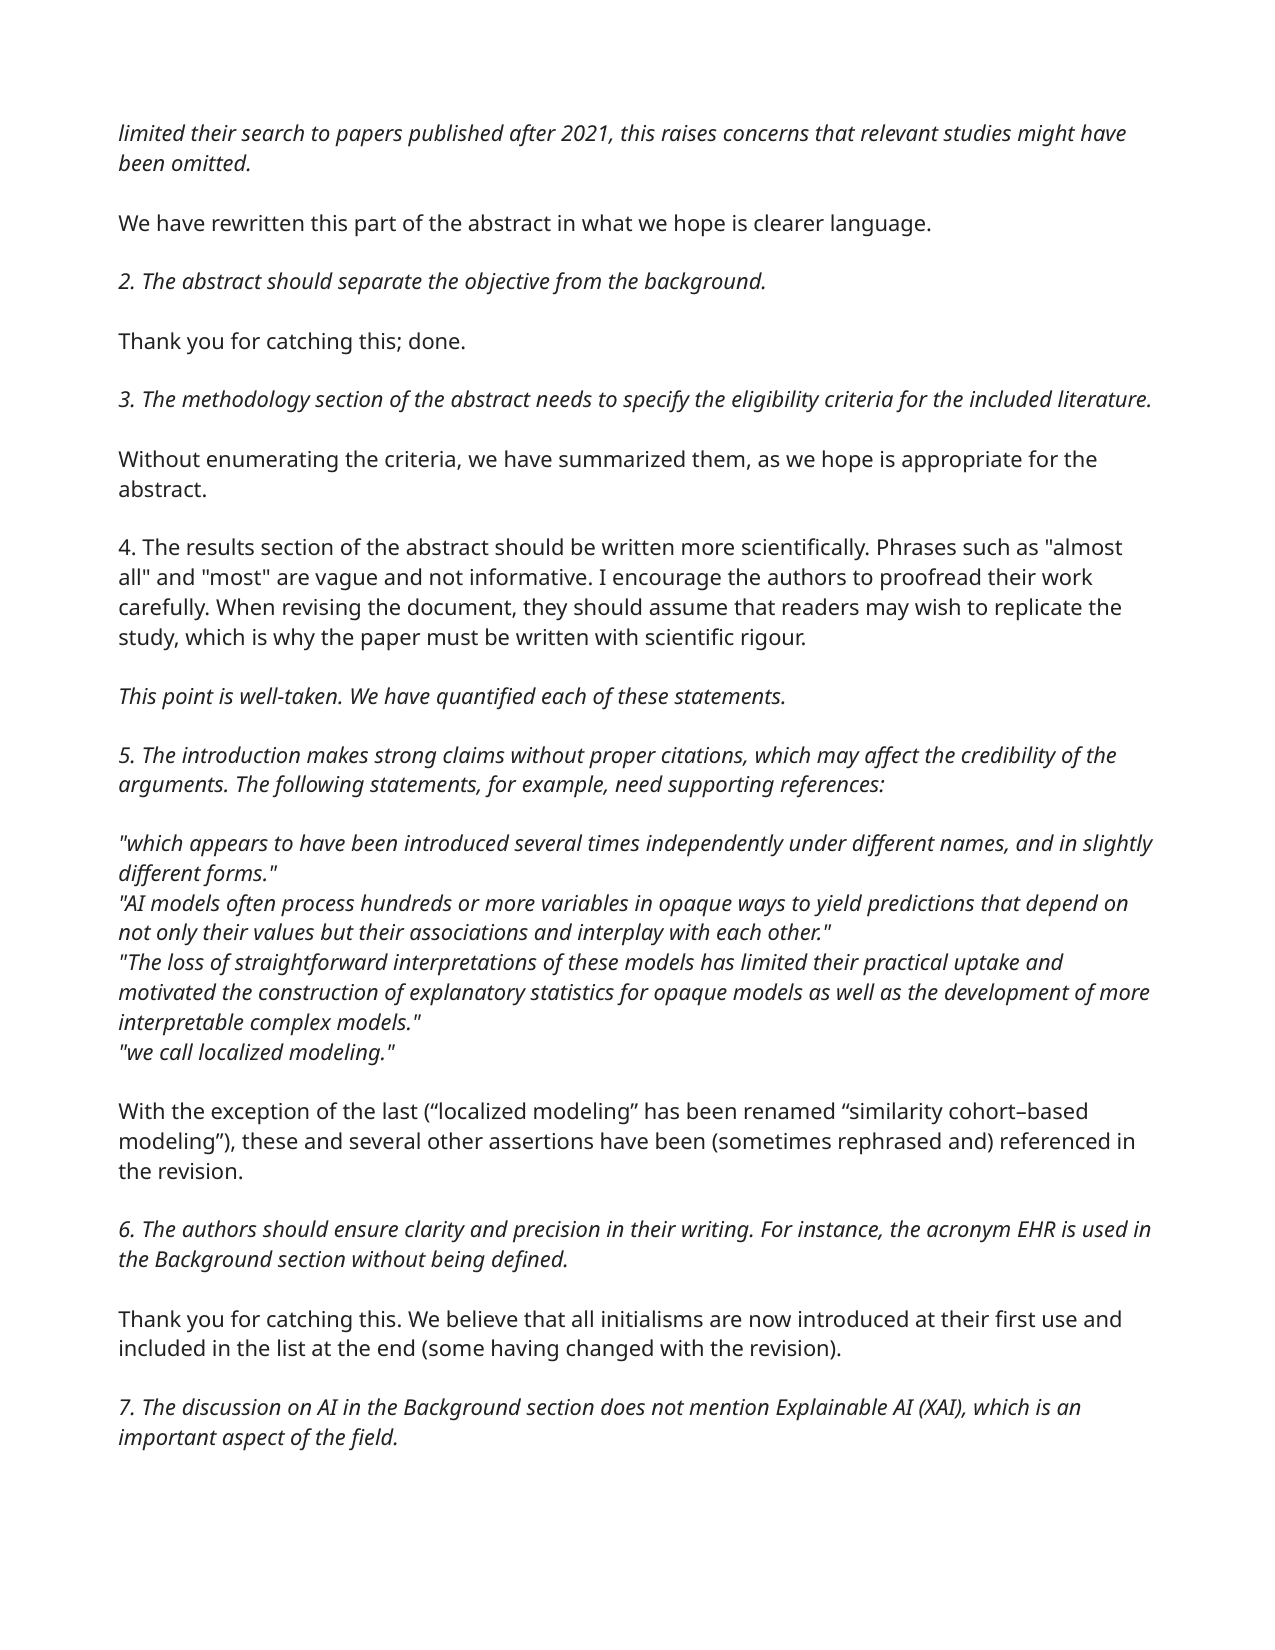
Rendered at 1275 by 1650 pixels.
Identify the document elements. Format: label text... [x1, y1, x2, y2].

text We have rewritten this part of the abstract in what we hope is clearer language. 2. The abstract should separate the objective from the background. [118, 207, 1157, 296]
text Thank you for catching this. We believe that all initialisms are now introduced at their first use and included in the list at the end (some having changed with the revision). 7. The discussion on AI in the Background section does not mention Explainable AI (XAI), which is an important aspect of the field. [118, 1303, 1157, 1451]
text With the exception of the last (“localized modeling” has been renamed “similarity cohort–based modeling”), these and several other assertions have been (sometimes rephrased and) referenced in the revision. 6. The authors should ensure clarity and precision in their writing. For instance, the acronym EHR is used in the Background section without being defined. [118, 1096, 1157, 1274]
text Without enumerating the criteria, we have summarized them, as we hope is appropriate for the abstract. 4. The results section of the abstract should be written more scientifically. Phrases such as "almost all" and "most" are vague and not informative. I encourage the authors to proofread their work carefully. When revising the document, they should assume that readers may wish to replicate the study, which is why the paper must be written with scientific rigour. [118, 444, 1157, 651]
text Thank you for catching this; done. 3. The methodology section of the abstract needs to specify the eligibility criteria for the included literature. [118, 326, 1157, 414]
text limited their search to papers published after 2021, this raises concerns that relevant studies might have been omitted. [118, 118, 1157, 178]
text This point is well-taken. We have quantified each of these statements. 5. The introduction makes strong claims without proper citations, which may affect the credibility of the arguments. The following statements, for example, need supporting references: "which appears to have been introduced several times independently under different names, and in slightly different forms." "AI models often process hundreds or more variables in opaque ways to yield predictions that depend on not only their values but their associations and interplay with each other." "The loss of straightforward interpretations of these models has limited their practical uptake and motivated the construction of explanatory statistics for opaque models as well as the development of more interpretable complex models." "we call localized modeling." [118, 681, 1157, 1066]
